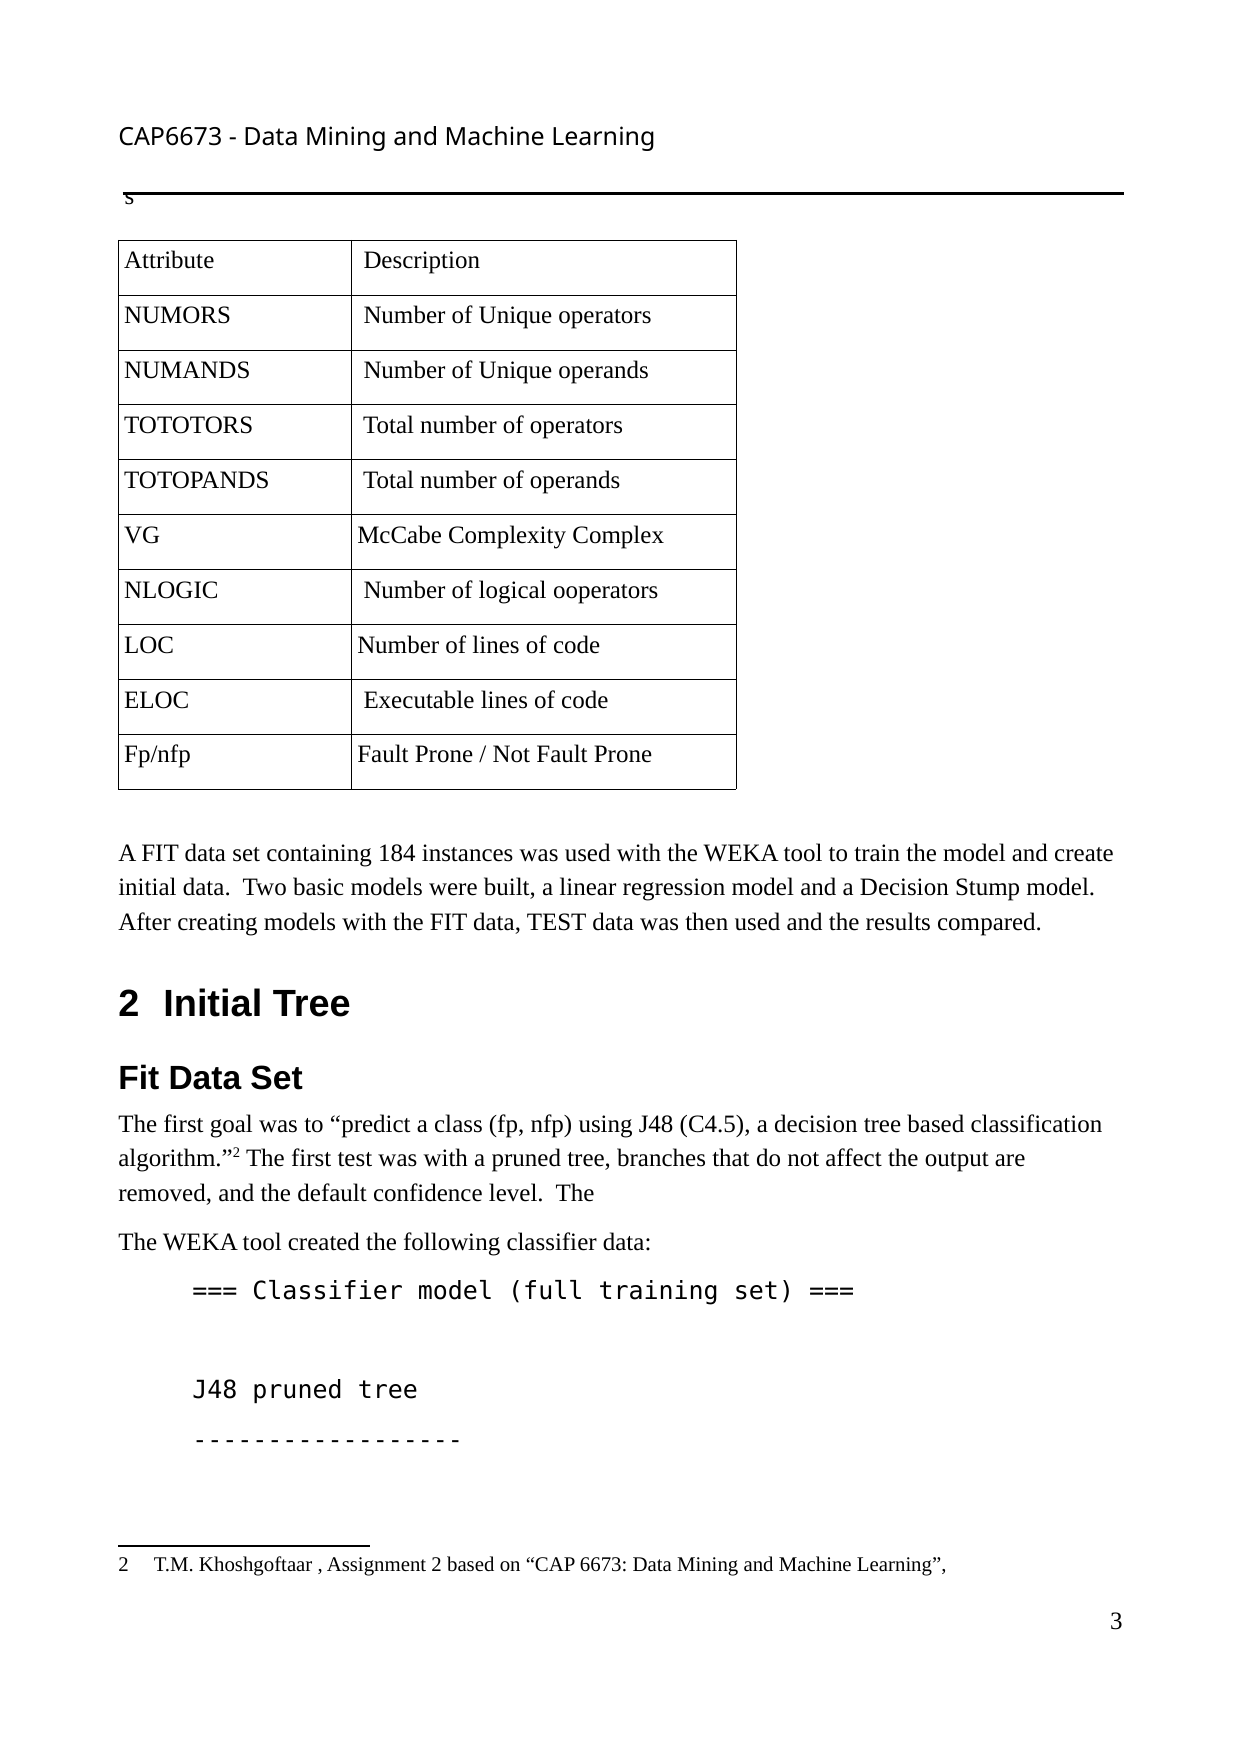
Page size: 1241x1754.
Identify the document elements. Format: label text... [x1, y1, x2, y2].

table_cell NUMORS [119, 296, 351, 349]
table_cell TOTOTORS [119, 405, 351, 459]
text The WEKA tool created the following classifier data: [118, 1227, 1122, 1256]
table_cell Number of Unique operators [352, 296, 736, 349]
table_cell ELOC [119, 680, 351, 734]
table_cell Fault Prone / Not Fault Prone [352, 735, 736, 789]
table_header Description [352, 241, 736, 294]
table_cell Number of lines of code [352, 625, 736, 679]
text A FIT data set containing 184 instances was used with the WEKA tool to train the model and create initial data. Two basic models were built, a linear regression model and a Decision Stump model. After creating models with the FIT data, TEST data was then used and the results compared. [118, 838, 1122, 936]
table_cell NUMANDS [119, 351, 351, 404]
text The first goal was to “predict a class (fp, nfp) using J48 (C4.5), a decision tree based classification algorithm.” The first test was with a pruned tree, branches that do not affect the output are removed, and the default confidence level. The [118, 1109, 1122, 1207]
table_cell Number of logical ooperators [352, 570, 736, 624]
table_cell Executable lines of code [352, 680, 736, 734]
table_cell TOTOPANDS [119, 460, 351, 514]
text J48 pruned tree [192, 1375, 1122, 1404]
table_cell NLOGIC [119, 570, 351, 624]
text T.M. Khoshgoftaar , Assignment 2 based on “CAP 6673: Data Mining and Machine Learning”, [118, 1552, 1122, 1576]
subtitle Fit Data Set [118, 1058, 1122, 1096]
text ------------------ [192, 1425, 1122, 1454]
table_cell Total number of operators [352, 405, 736, 459]
table_cell Total number of operands [352, 460, 736, 514]
table_cell Fp/nfp [119, 735, 351, 789]
table_cell McCabe Complexity Complex [352, 515, 736, 569]
subtitle Initial Tree [118, 981, 1122, 1024]
text === Classifier model (full training set) === [192, 1276, 1122, 1305]
table_header Attribute [119, 241, 351, 294]
table_cell Number of Unique operands [352, 351, 736, 404]
table_cell LOC [119, 625, 351, 679]
table_cell VG [119, 515, 351, 569]
